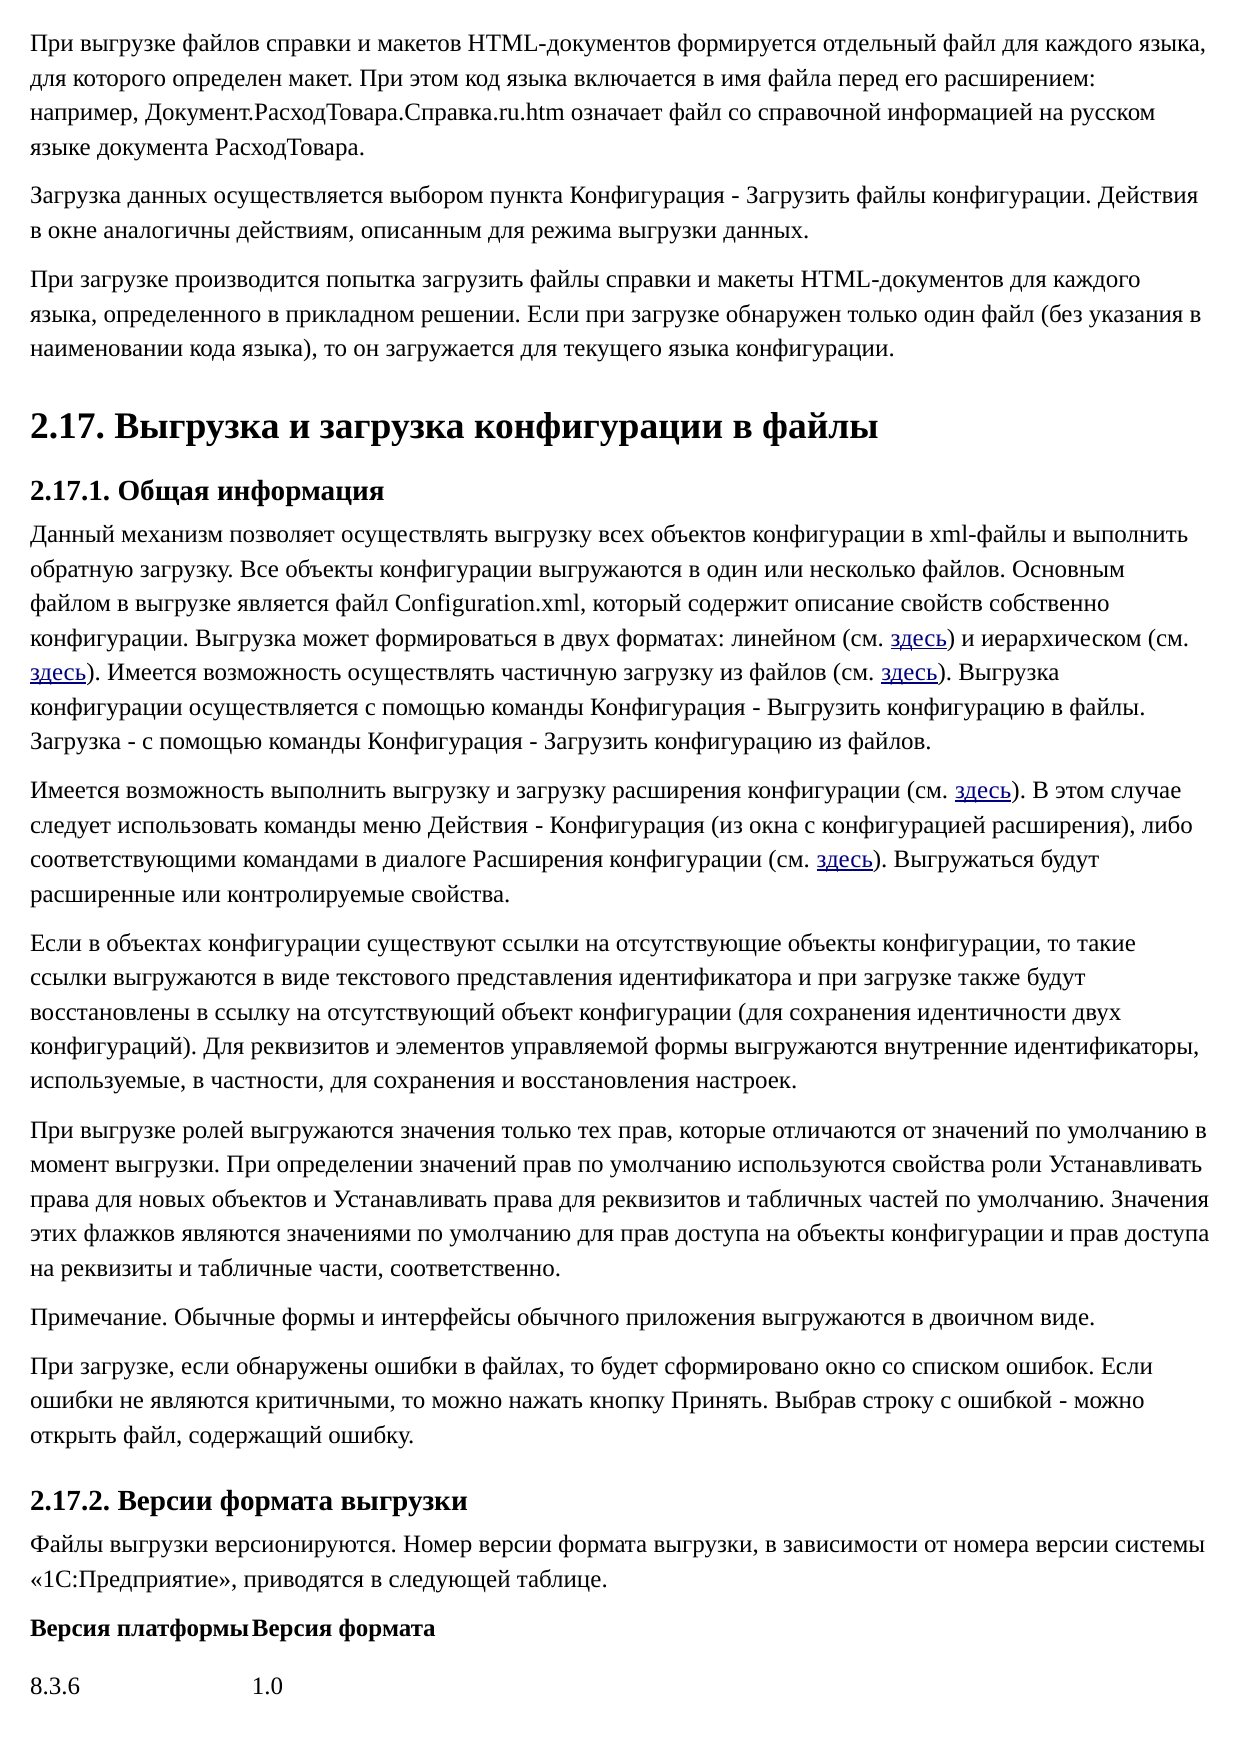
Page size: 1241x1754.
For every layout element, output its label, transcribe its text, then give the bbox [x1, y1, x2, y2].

table_header Версия формата [252, 1613, 437, 1671]
table_cell 1.0 [252, 1671, 437, 1729]
subtitle 2.17.1. Общая информация [30, 473, 1211, 507]
text Загрузка данных осуществляется выбором пункта Конфигурация ‑ Загрузить файлы конфигурации. Действия в окне аналогичны действиям, описанным для режима выгрузки данных. [30, 181, 1211, 244]
text При выгрузке файлов справки и макетов HTML-документов формируется отдельный файл для каждого языка, для которого определен макет. При этом код языка включается в имя файла перед его расширением: например, Документ.РасходТовара.Справка.ru.htm означает файл со справочной информацией на русском языке документа РасходТовара. [30, 28, 1211, 160]
subtitle 2.17. Выгрузка и загрузка конфигурации в файлы [30, 403, 1211, 446]
text Если в объектах конфигурации существуют ссылки на отсутствующие объекты конфигурации, то такие ссылки выгружаются в виде текстового представления идентификатора и при загрузке также будут восстановлены в ссылку на отсутствующий объект конфигурации (для сохранения идентичности двух конфигураций). Для реквизитов и элементов управляемой формы выгружаются внутренние идентификаторы, используемые, в частности, для сохранения и восстановления настроек. [30, 928, 1211, 1094]
text Данный механизм позволяет осуществлять выгрузку всех объектов конфигурации в xml-файлы и выполнить обратную загрузку. Все объекты конфигурации выгружаются в один или несколько файлов. Основным файлом в выгрузке является файл Configuration.xml, который содержит описание свойств собственно конфигурации. Выгрузка может формироваться в двух форматах: линейном (см. здесь) и иерархическом (см. здесь). Имеется возможность осуществлять частичную загрузку из файлов (см. здесь). Выгрузка конфигурации осуществляется с помощью команды Конфигурация ‑ Выгрузить конфигурацию в файлы. Загрузка ‑ с помощью команды Конфигурация ‑ Загрузить конфигурацию из файлов. [30, 519, 1211, 755]
text Имеется возможность выполнить выгрузку и загрузку расширения конфигурации (см. здесь). В этом случае следует использовать команды меню Действия ‑ Конфигурация (из окна с конфигурацией расширения), либо соответствующими командами в диалоге Расширения конфигурации (см. здесь). Выгружаться будут расширенные или контролируемые свойства. [30, 775, 1211, 907]
text При загрузке производится попытка загрузить файлы справки и макеты HTML-документов для каждого языка, определенного в прикладном решении. Если при загрузке обнаружен только один файл (без указания в наименовании кода языка), то он загружается для текущего языка конфигурации. [30, 264, 1211, 362]
text При загрузке, если обнаружены ошибки в файлах, то будет сформировано окно со списком ошибок. Если ошибки не являются критичными, то можно нажать кнопку Принять. Выбрав строку с ошибкой ‑ можно открыть файл, содержащий ошибку. [30, 1351, 1211, 1448]
text При выгрузке ролей выгружаются значения только тех прав, которые отличаются от значений по умолчанию в момент выгрузки. При определении значений прав по умолчанию используются свойства роли Устанавливать права для новых объектов и Устанавливать права для реквизитов и табличных частей по умолчанию. Значения этих флажков являются значениями по умолчанию для прав доступа на объекты конфигурации и прав доступа на реквизиты и табличные части, соответственно. [30, 1115, 1211, 1281]
subtitle 2.17.2. Версии формата выгрузки [30, 1483, 1211, 1517]
table_header Версия платформы [30, 1613, 252, 1671]
text Файлы выгрузки версионируются. Номер версии формата выгрузки, в зависимости от номера версии системы «1С:Предприятие», приводятся в следующей таблице. [30, 1529, 1211, 1593]
table_cell 8.3.6 [30, 1671, 252, 1729]
text Примечание. Обычные формы и интерфейсы обычного приложения выгружаются в двоичном виде. [30, 1302, 1211, 1330]
